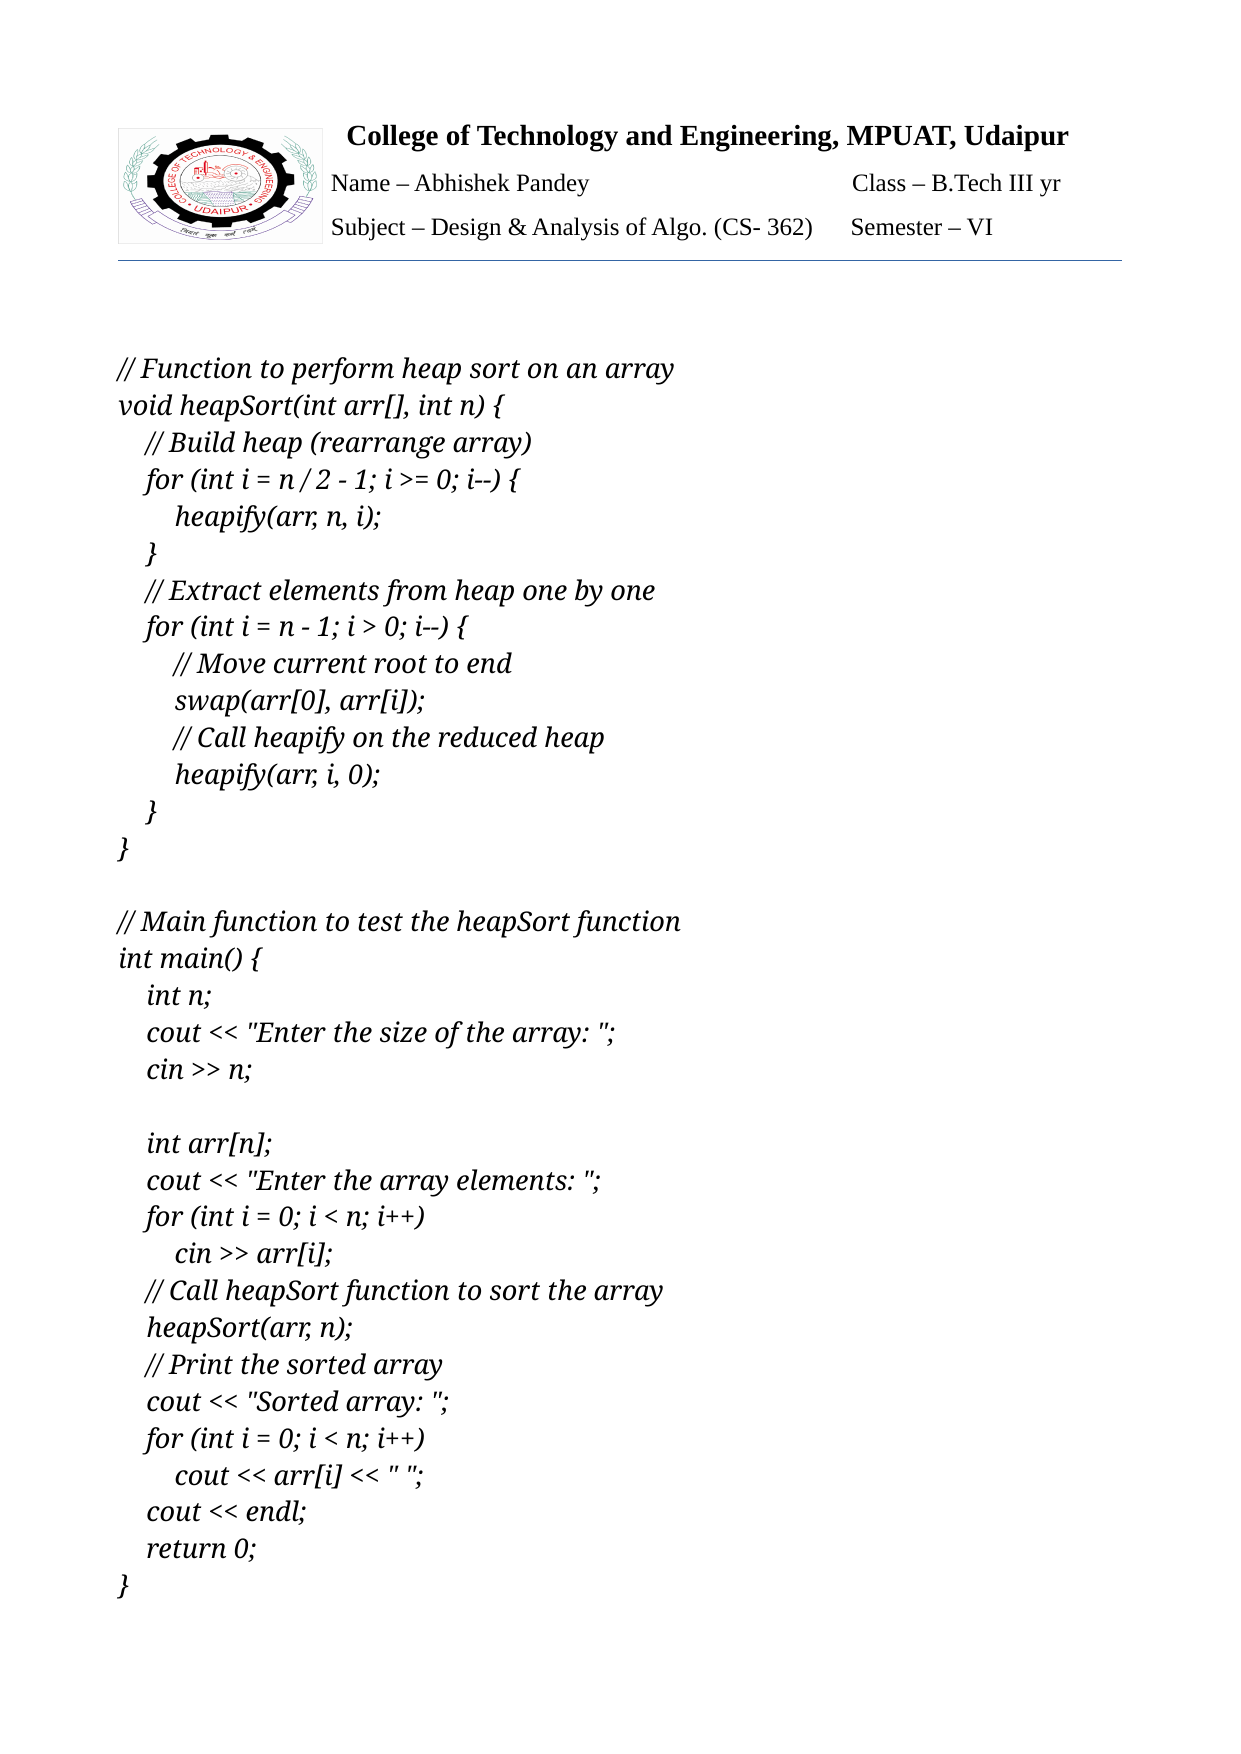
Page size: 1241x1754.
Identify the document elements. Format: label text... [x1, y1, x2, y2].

text int n; [118, 977, 1122, 1013]
text // Print the sorted array [118, 1345, 1122, 1382]
text for (int i = 0; i < n; i++) [118, 1198, 1122, 1235]
text } [118, 792, 1122, 829]
text heapify(arr, n, i); [118, 497, 1122, 534]
text for (int i = 0; i < n; i++) [118, 1419, 1122, 1456]
text cout << "Enter the size of the array: "; [118, 1013, 1122, 1050]
text } [118, 829, 1122, 866]
text for (int i = n - 1; i > 0; i--) { [118, 608, 1122, 645]
text // Main function to test the heapSort function [118, 903, 1122, 940]
text } [118, 534, 1122, 571]
text cout << "Sorted array: "; [118, 1382, 1122, 1419]
text void heapSort(int arr[], int n) { [118, 387, 1122, 423]
text heapSort(arr, n); [118, 1308, 1122, 1345]
text cout << endl; [118, 1493, 1122, 1530]
text cout << "Enter the array elements: "; [118, 1161, 1122, 1198]
text heapify(arr, i, 0); [118, 755, 1122, 792]
text // Call heapify on the reduced heap [118, 718, 1122, 755]
picture [118, 128, 323, 244]
text // Function to perform heap sort on an array [118, 350, 1122, 387]
text // Build heap (rearrange array) [118, 423, 1122, 460]
text int arr[n]; [118, 1124, 1122, 1161]
text // Move current root to end [118, 645, 1122, 682]
text cin >> arr[i]; [118, 1235, 1122, 1272]
text return 0; [118, 1530, 1122, 1567]
text } [118, 1567, 1122, 1603]
text cin >> n; [118, 1050, 1122, 1087]
text int main() { [118, 940, 1122, 977]
text // Extract elements from heap one by one [118, 571, 1122, 608]
text swap(arr[0], arr[i]); [118, 682, 1122, 718]
text for (int i = n / 2 - 1; i >= 0; i--) { [118, 460, 1122, 497]
text cout << arr[i] << " "; [118, 1456, 1122, 1493]
text // Call heapSort function to sort the array [118, 1272, 1122, 1308]
